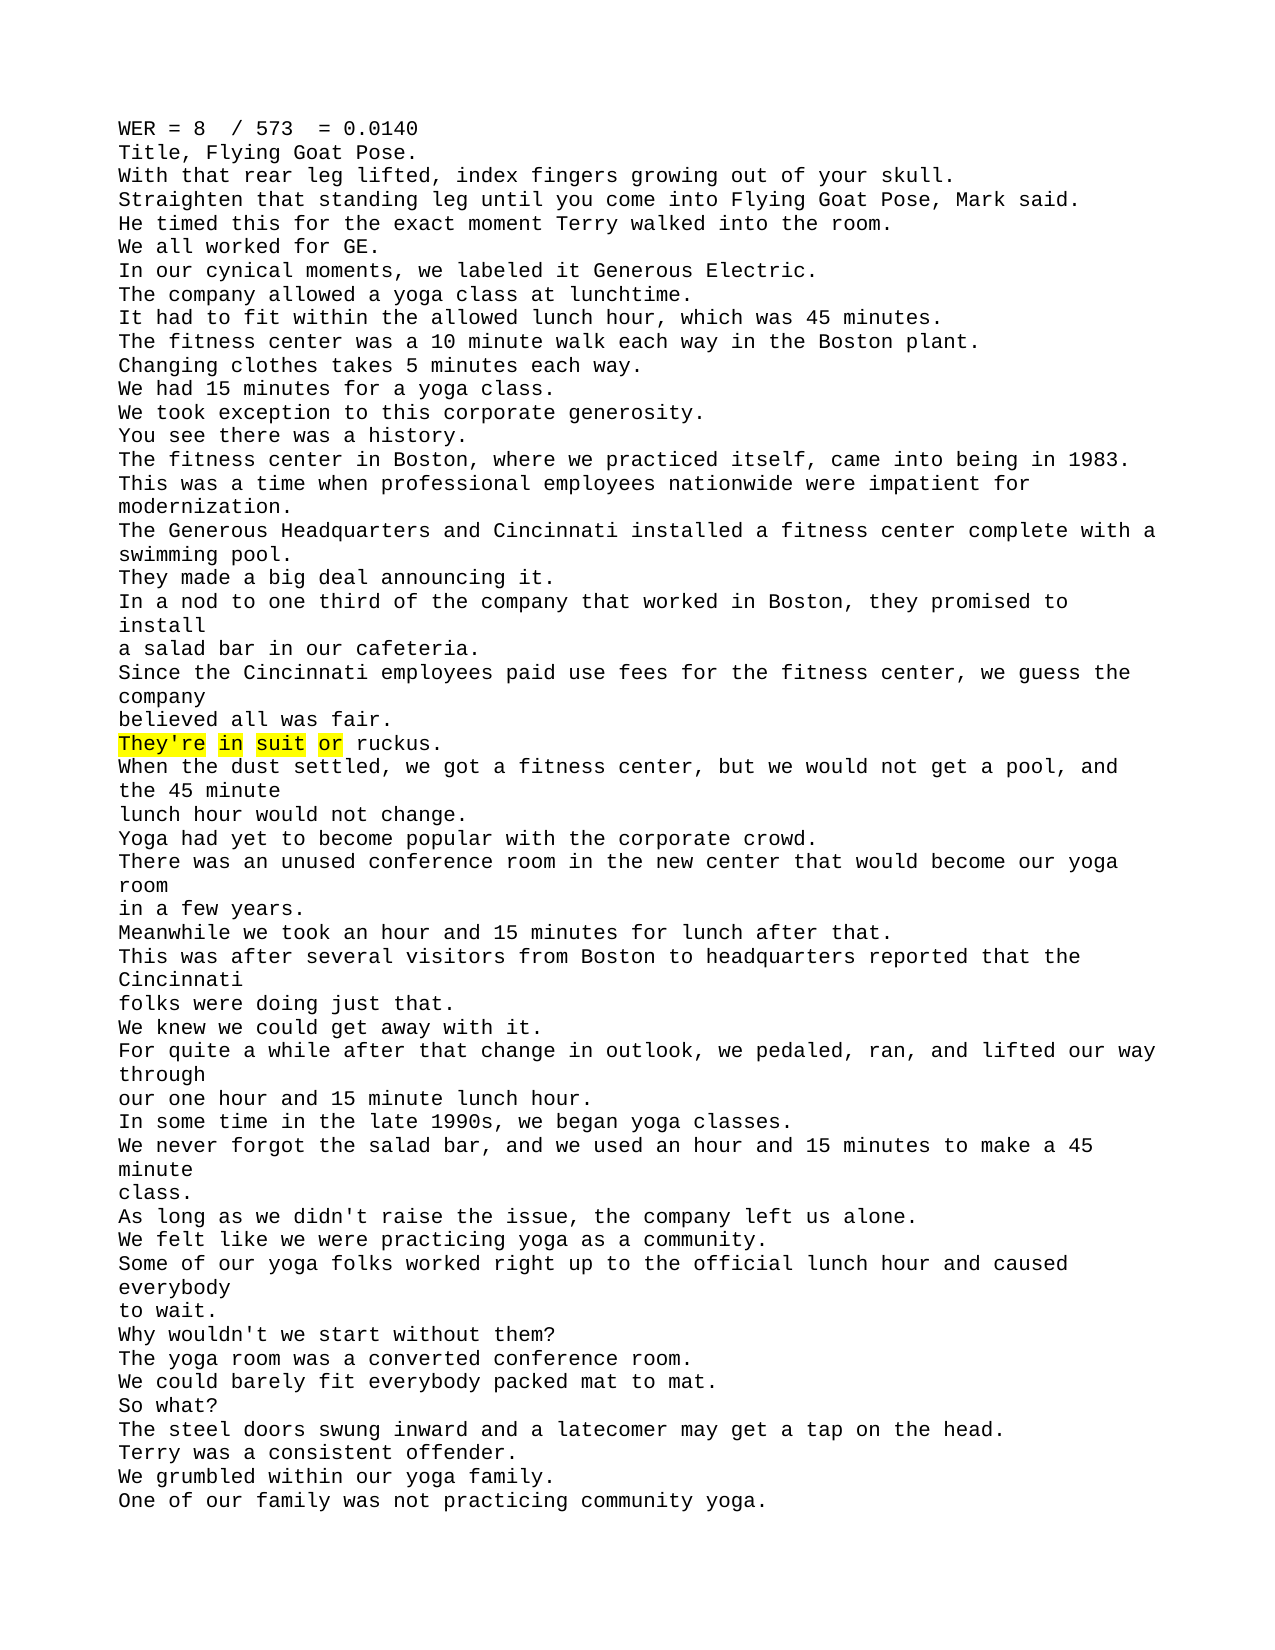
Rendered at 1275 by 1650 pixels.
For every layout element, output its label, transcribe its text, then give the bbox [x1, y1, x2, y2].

text The steel doors swung inward and a latecomer may get a tap on the head. [118, 1419, 1157, 1442]
text to wait. [118, 1300, 1157, 1324]
text folks were doing just that. [118, 993, 1157, 1017]
text It had to fit within the allowed lunch hour, which was 45 minutes. [118, 307, 1157, 331]
text Yoga had yet to become popular with the corporate crowd. [118, 827, 1157, 851]
text lunch hour would not change. [118, 804, 1157, 827]
text Some of our yoga folks worked right up to the official lunch hour and caused everybody [118, 1253, 1157, 1300]
text WER = 8 / 573 = 0.0140 [118, 118, 1157, 142]
text our one hour and 15 minute lunch hour. [118, 1088, 1157, 1111]
text believed all was fair. [118, 709, 1157, 733]
text One of our family was not practicing community yoga. [118, 1489, 1157, 1513]
text We could barely fit everybody packed mat to mat. [118, 1371, 1157, 1395]
text Straighten that standing leg until you come into Flying Goat Pose, Mark said. [118, 189, 1157, 213]
text in a few years. [118, 898, 1157, 922]
text a salad bar in our cafeteria. [118, 638, 1157, 662]
text This was a time when professional employees nationwide were impatient for modernization. [118, 473, 1157, 520]
text We all worked for GE. [118, 236, 1157, 260]
text The company allowed a yoga class at lunchtime. [118, 284, 1157, 307]
text As long as we didn't raise the issue, the company left us alone. [118, 1206, 1157, 1229]
text This was after several visitors from Boston to headquarters reported that the Cincinnati [118, 946, 1157, 993]
text We had 15 minutes for a yoga class. [118, 378, 1157, 402]
text They made a big deal announcing it. [118, 567, 1157, 591]
text Title, Flying Goat Pose. [118, 142, 1157, 165]
text class. [118, 1182, 1157, 1206]
text We knew we could get away with it. [118, 1017, 1157, 1040]
text We took exception to this corporate generosity. [118, 402, 1157, 426]
text The fitness center was a 10 minute walk each way in the Boston plant. [118, 331, 1157, 354]
text We never forgot the salad bar, and we used an hour and 15 minutes to make a 45 minute [118, 1135, 1157, 1182]
text We grumbled within our yoga family. [118, 1466, 1157, 1489]
text Changing clothes takes 5 minutes each way. [118, 354, 1157, 378]
text The fitness center in Boston, where we practiced itself, came into being in 1983. [118, 449, 1157, 473]
text When the dust settled, we got a fitness center, but we would not get a pool, and the 45 minute [118, 757, 1157, 804]
text In our cynical moments, we labeled it Generous Electric. [118, 260, 1157, 284]
text The Generous Headquarters and Cincinnati installed a fitness center complete with a swimming pool. [118, 520, 1157, 567]
text The yoga room was a converted conference room. [118, 1348, 1157, 1371]
text In a nod to one third of the company that worked in Boston, they promised to install [118, 591, 1157, 638]
text In some time in the late 1990s, we began yoga classes. [118, 1111, 1157, 1135]
text For quite a while after that change in outlook, we pedaled, ran, and lifted our way through [118, 1040, 1157, 1088]
text There was an unused conference room in the new center that would become our yoga room [118, 851, 1157, 898]
text You see there was a history. [118, 426, 1157, 449]
text Why wouldn't we start without them? [118, 1324, 1157, 1348]
text Since the Cincinnati employees paid use fees for the fitness center, we guess the company [118, 662, 1157, 709]
text We felt like we were practicing yoga as a community. [118, 1229, 1157, 1253]
text Meanwhile we took an hour and 15 minutes for lunch after that. [118, 922, 1157, 946]
text So what? [118, 1395, 1157, 1419]
text With that rear leg lifted, index fingers growing out of your skull. [118, 165, 1157, 189]
text They're in suit or ruckus. [118, 733, 1157, 757]
text Terry was a consistent offender. [118, 1442, 1157, 1466]
text He timed this for the exact moment Terry walked into the room. [118, 213, 1157, 236]
